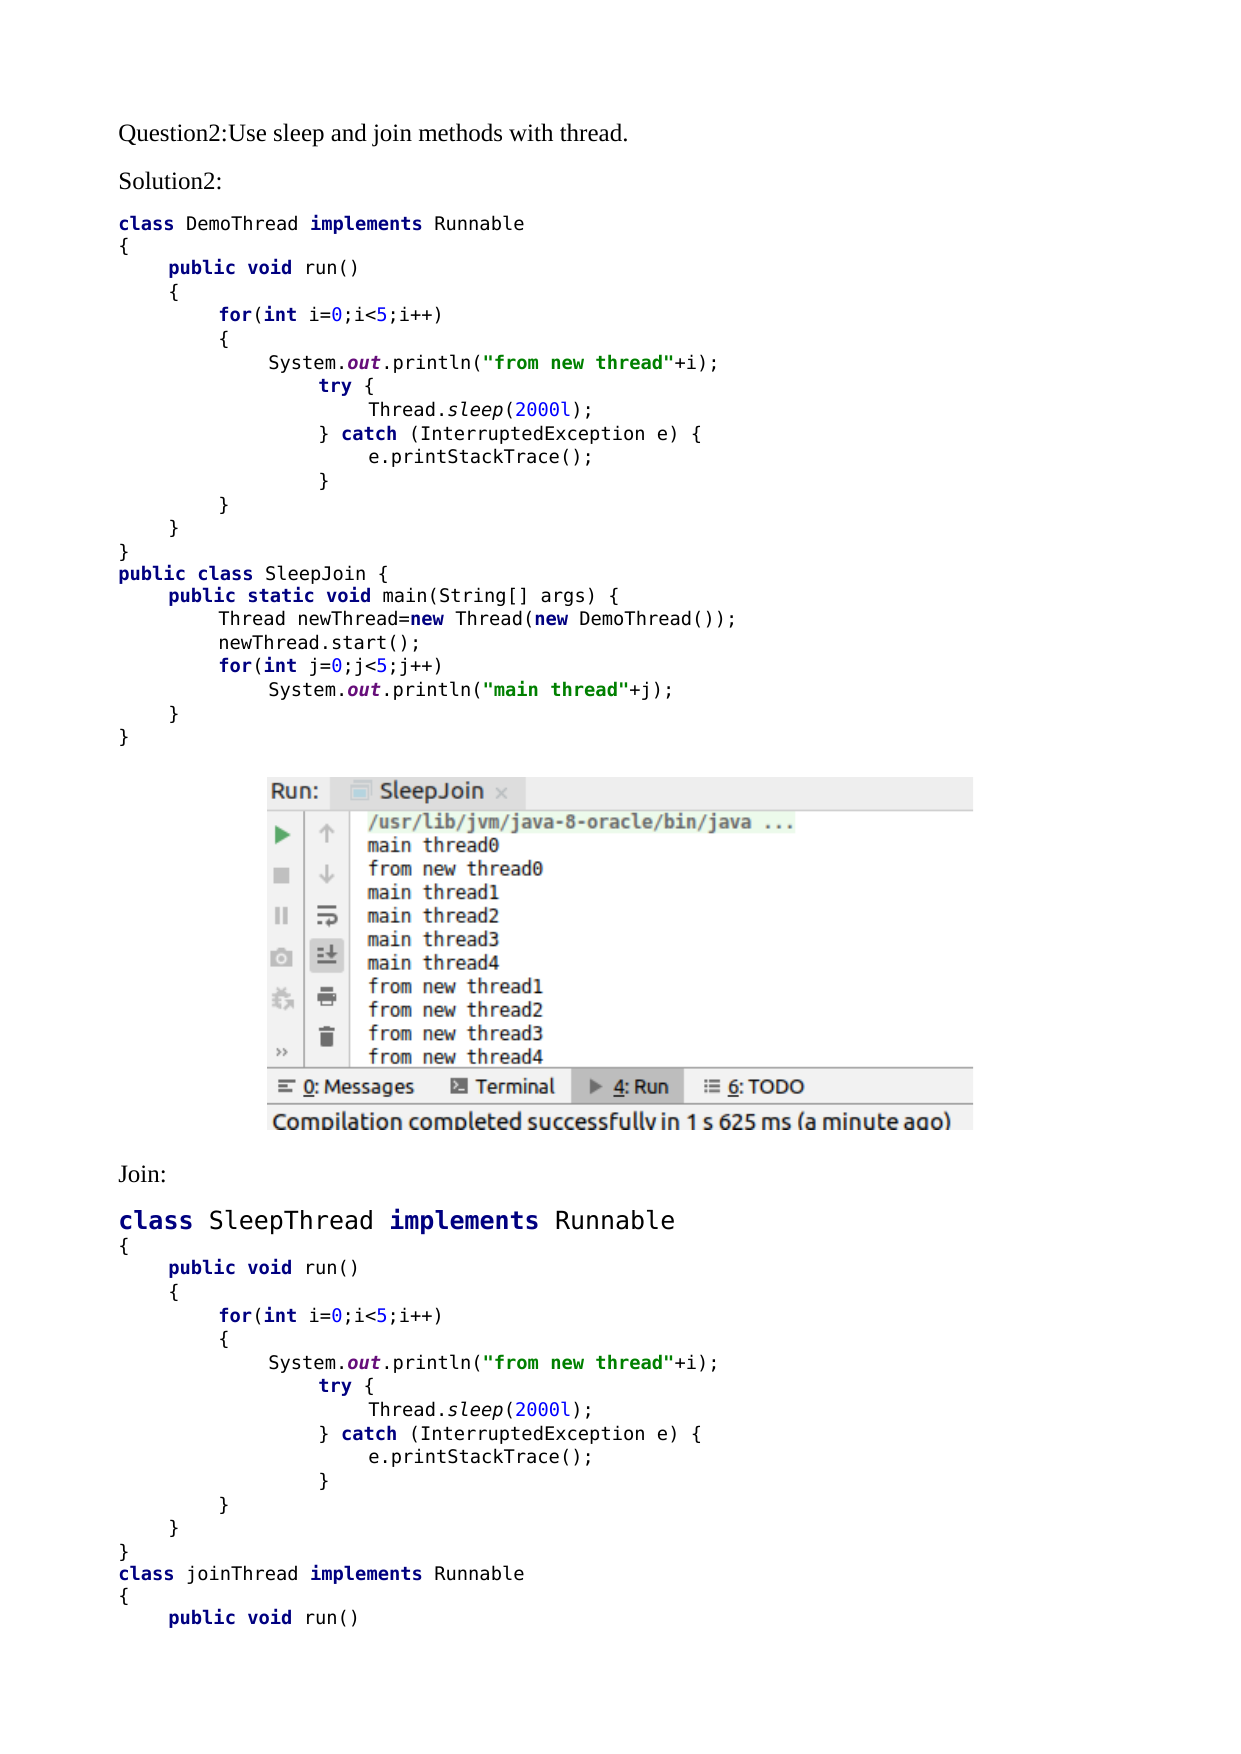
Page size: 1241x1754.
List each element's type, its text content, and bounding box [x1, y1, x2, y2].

text public class SleepJoin { [118, 563, 1122, 584]
text System.out.println("main thread"+j); [118, 679, 1122, 703]
text } [118, 703, 1122, 726]
text } [118, 493, 1122, 517]
text public void run() [118, 1607, 1122, 1630]
text } [118, 541, 1122, 563]
text try { [118, 1376, 1122, 1399]
text Thread.sleep(2000l); [118, 399, 1122, 423]
text public void run() [118, 1257, 1122, 1281]
text } [118, 1470, 1122, 1494]
text { [118, 328, 1122, 352]
text for(int i=0;i<5;i++) [118, 1304, 1122, 1328]
text class SleepThread implements Runnable [118, 1206, 1122, 1235]
text System.out.println("from new thread"+i); [118, 1352, 1122, 1376]
text } [118, 1494, 1122, 1517]
text public static void main(String[] args) { [118, 584, 1122, 608]
text { [118, 1235, 1122, 1257]
text { [118, 281, 1122, 304]
text } catch (InterruptedException e) { [118, 423, 1122, 446]
text } [118, 726, 1122, 748]
text { [118, 1281, 1122, 1304]
text try { [118, 375, 1122, 399]
text } [118, 517, 1122, 541]
text Join: [118, 1159, 1122, 1187]
picture [267, 777, 974, 1130]
text { [118, 1328, 1122, 1352]
text e.printStackTrace(); [118, 446, 1122, 470]
text } catch (InterruptedException e) { [118, 1423, 1122, 1446]
text { [118, 1585, 1122, 1607]
text } [118, 470, 1122, 493]
text Thread newThread=new Thread(new DemoThread()); [118, 608, 1122, 632]
text Thread.sleep(2000l); [118, 1399, 1122, 1423]
text class DemoThread implements Runnable [118, 213, 1122, 235]
text Question2:Use sleep and join methods with thread. [118, 118, 1122, 147]
text Solution2: [118, 166, 1122, 194]
text public void run() [118, 257, 1122, 281]
text for(int i=0;i<5;i++) [118, 304, 1122, 328]
text System.out.println("from new thread"+i); [118, 352, 1122, 375]
text newThread.start(); [118, 632, 1122, 656]
text class joinThread implements Runnable [118, 1563, 1122, 1585]
text for(int j=0;j<5;j++) [118, 656, 1122, 679]
text e.printStackTrace(); [118, 1446, 1122, 1470]
text } [118, 1541, 1122, 1563]
text } [118, 1517, 1122, 1541]
text { [118, 235, 1122, 257]
